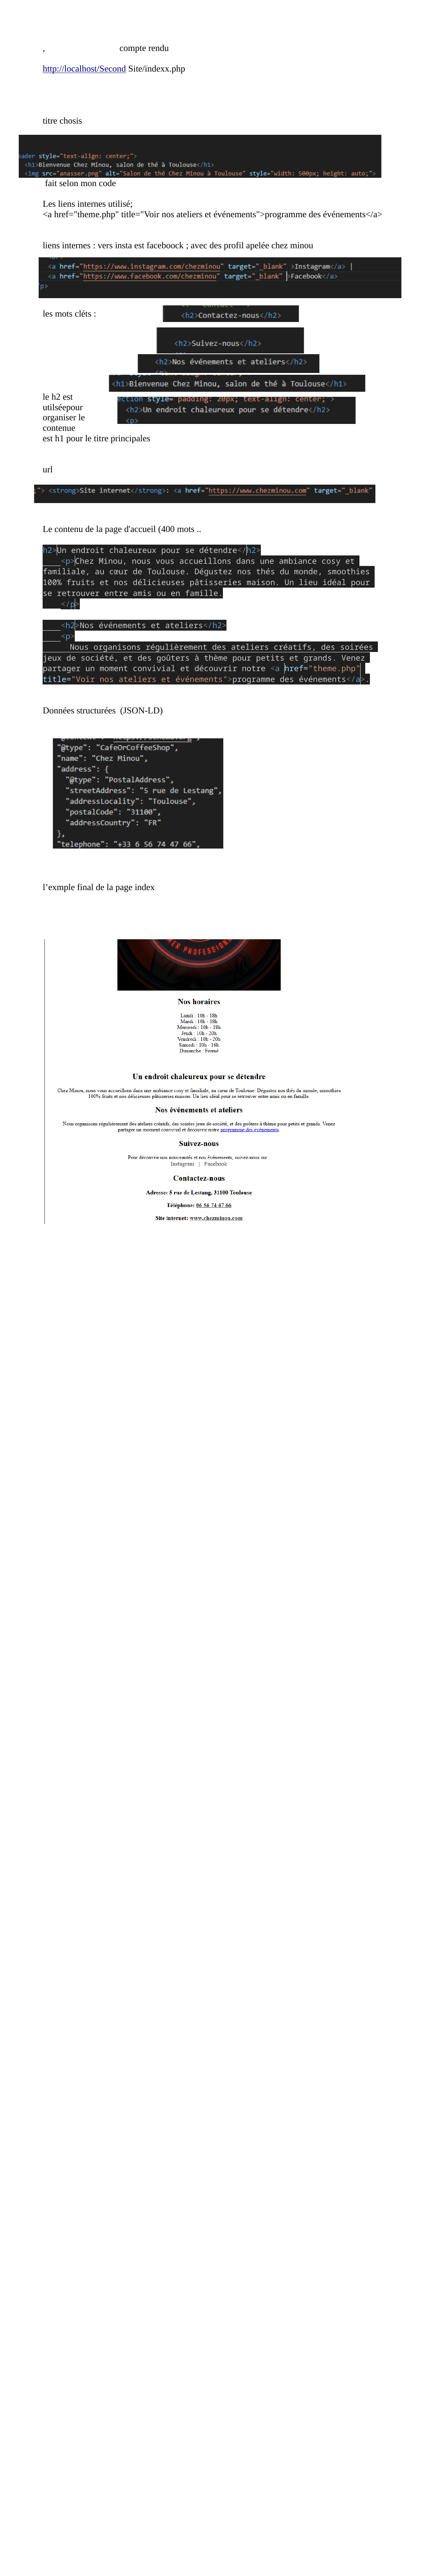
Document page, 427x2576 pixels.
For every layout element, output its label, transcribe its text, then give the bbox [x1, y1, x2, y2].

text liens internes : vers insta est faceboock ; avec des profil apelée chez minou [43, 240, 384, 250]
picture [138, 354, 320, 373]
picture [163, 305, 299, 322]
text <a href="theme.php" title="Voir nos ateliers et événements">programme des événements</a> [43, 209, 384, 219]
text <p> [43, 631, 384, 641]
text les mots cléts : [43, 308, 163, 319]
text l’exmple final de la page index [43, 882, 384, 892]
picture [156, 327, 304, 353]
picture [53, 738, 224, 849]
text Nous organisons régulièrement des ateliers créatifs, des soirées jeux de société, et des goûters à thème pour petits et grands. Venez partager un moment convivial et découvrir notre <a href="theme.php" title="Voir nos ateliers et événements">programme des événements</a>. [43, 641, 384, 684]
text Les liens internes utilisé; [43, 198, 384, 209]
text <h2>Nos événements et ateliers</h2> [43, 620, 384, 631]
picture [109, 375, 366, 392]
picture [39, 257, 402, 298]
text titre chosis [43, 115, 384, 126]
text url [43, 464, 384, 475]
text le h2 est utilséepour organiser le contenue [43, 391, 384, 433]
text </p> [43, 598, 384, 609]
text http://localhost/Second Site/indexx.php [43, 64, 384, 74]
text Le contenu de la page d'accueil (400 mots .. [43, 524, 384, 534]
text [299, 308, 384, 319]
text , compte rendu [43, 43, 384, 53]
picture [18, 135, 381, 178]
text est h1 pour le titre principales [43, 433, 384, 443]
text fait selon mon code [43, 126, 384, 188]
text h2>Un endroit chaleureux pour se détendre</h2> [43, 545, 384, 555]
picture [44, 939, 344, 1224]
picture [34, 485, 376, 503]
picture [117, 397, 356, 424]
text Données structurées (JSON-LD) [43, 705, 384, 716]
text <p>Chez Minou, nous vous accueillons dans une ambiance cosy et familiale, au cœur de Toulouse. Dégustez nos thés du monde, smoothies 100% fruits et nos délicieuses pâtisseries maison. Un lieu idéal pour se retrouver entre amis ou en famille. [43, 555, 384, 598]
